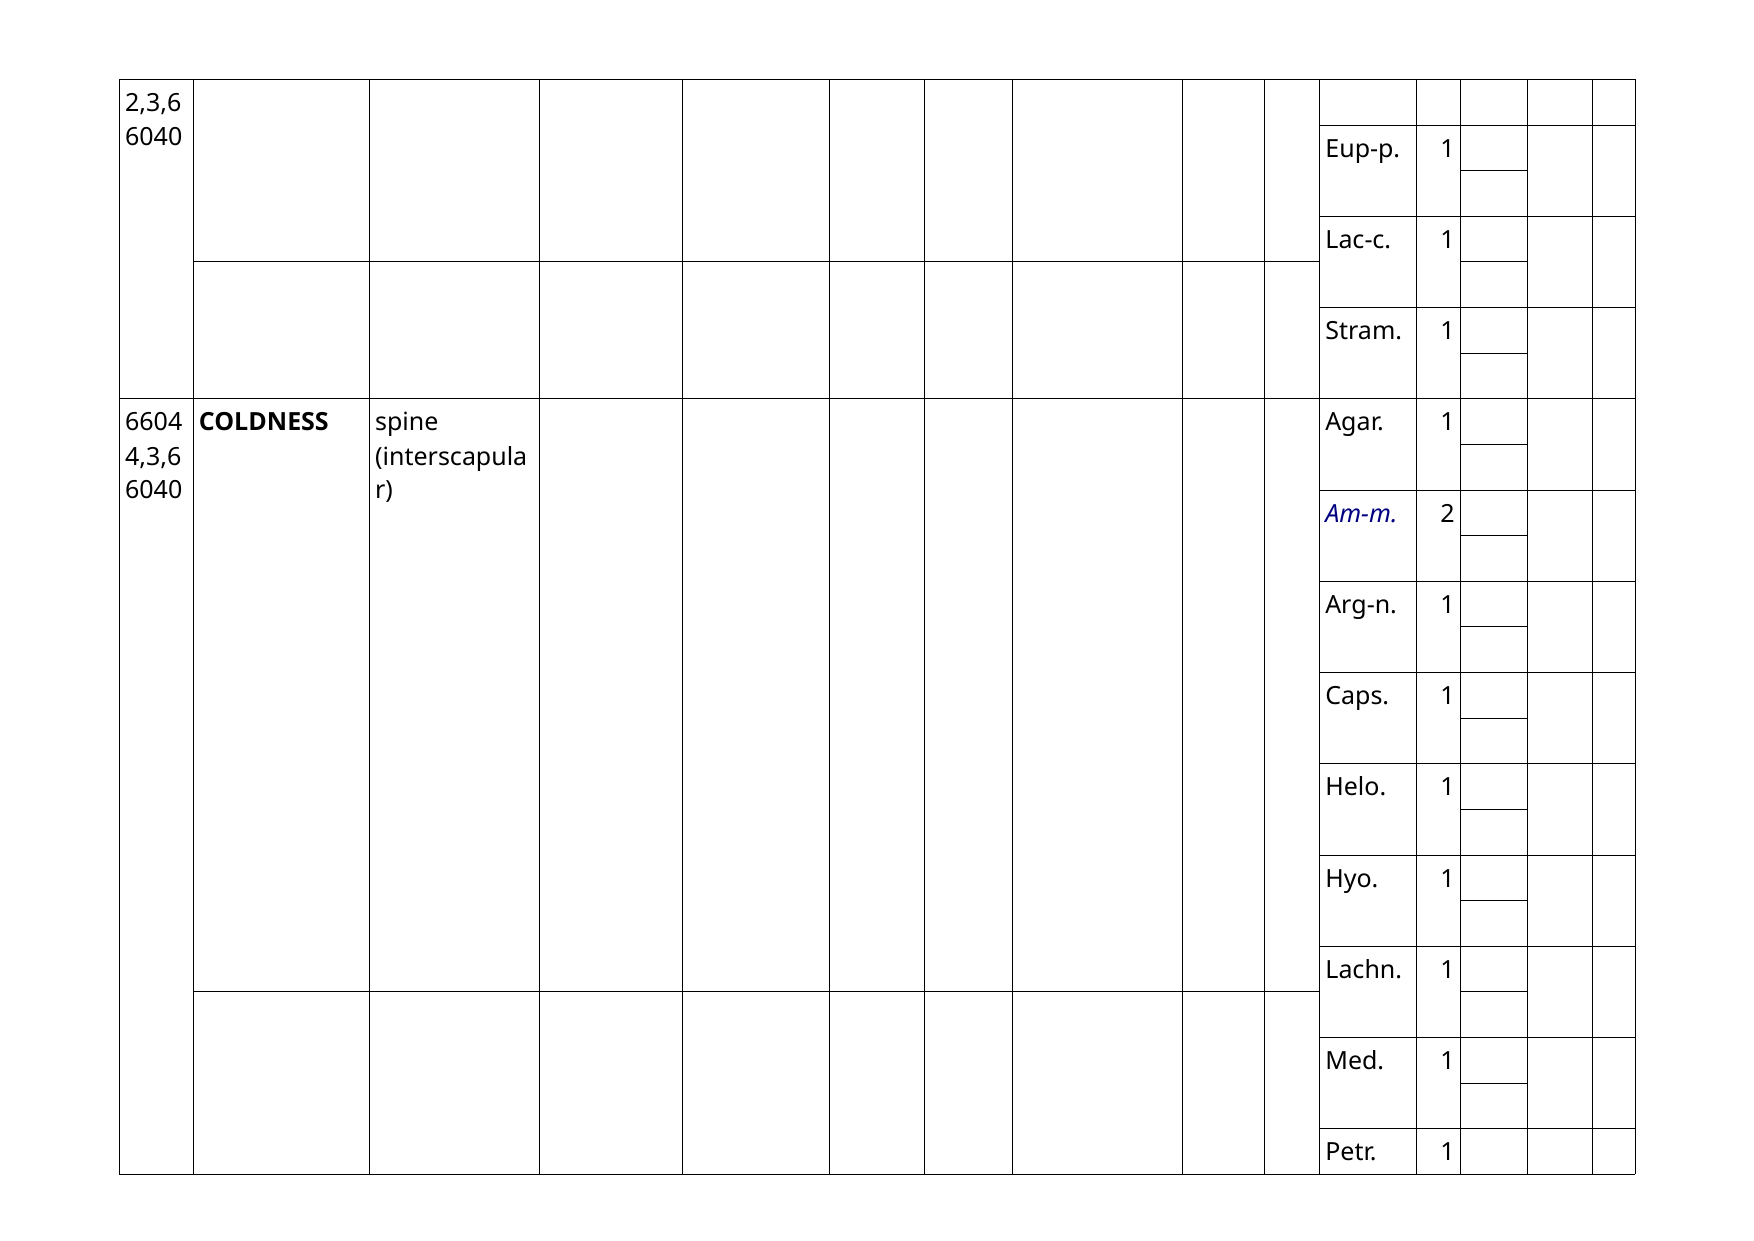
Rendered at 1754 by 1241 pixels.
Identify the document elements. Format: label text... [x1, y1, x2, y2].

table_cell [1461, 627, 1527, 672]
table_cell [1265, 262, 1319, 398]
table_cell [1461, 764, 1527, 809]
table_cell [1183, 399, 1264, 991]
table_cell [1461, 491, 1527, 535]
table_cell [1593, 80, 1635, 124]
table_cell [1461, 1084, 1527, 1128]
table_cell 1 [1417, 673, 1460, 763]
table_cell 2 [1417, 491, 1460, 581]
table_cell [1528, 947, 1592, 1037]
table_cell Petr. [1320, 1129, 1416, 1174]
table_cell Eup-p. [1320, 126, 1416, 216]
table_cell spine (interscapular) [370, 399, 539, 991]
table_cell 1 [1417, 126, 1460, 216]
table_cell 1 [1417, 1038, 1460, 1128]
table_cell [1528, 217, 1592, 307]
table_cell [194, 992, 369, 1174]
table_cell [1528, 673, 1592, 763]
table_cell [925, 399, 1012, 991]
table_cell [1461, 856, 1527, 900]
table_cell Med. [1320, 1038, 1416, 1128]
table_cell [683, 80, 829, 261]
table_cell [1461, 354, 1527, 398]
table_cell 1 [1417, 947, 1460, 1037]
table_cell [370, 992, 539, 1174]
table_cell Lac-c. [1320, 217, 1416, 307]
table_cell [1528, 1038, 1592, 1128]
table_cell [683, 992, 829, 1174]
table_cell [1013, 992, 1182, 1174]
table_cell [540, 992, 682, 1174]
table_cell 1 [1417, 856, 1460, 946]
table_cell [1593, 856, 1635, 946]
table_cell [1528, 308, 1592, 398]
table_cell [1593, 947, 1635, 1037]
table_cell [925, 262, 1012, 398]
table_cell 66044,3,66040 [120, 399, 193, 1174]
table_cell [1528, 856, 1592, 946]
table_cell [370, 80, 539, 261]
table_cell [683, 262, 829, 398]
table_cell [1461, 308, 1527, 353]
table_cell 1 [1417, 764, 1460, 854]
table_cell [1461, 80, 1527, 124]
table_cell [1461, 1129, 1527, 1174]
table_cell [1461, 901, 1527, 946]
table_cell [1593, 1129, 1635, 1174]
table_cell 1 [1417, 582, 1460, 672]
table_cell [1461, 673, 1527, 718]
table_cell [1320, 80, 1416, 124]
table_cell [194, 262, 369, 398]
table_cell [1183, 80, 1264, 261]
table_cell [1461, 810, 1527, 854]
table_cell Caps. [1320, 673, 1416, 763]
table_cell [830, 399, 924, 991]
table_cell [1417, 80, 1460, 124]
table_cell [1528, 80, 1592, 124]
table_cell [1593, 308, 1635, 398]
table_cell Am-m. [1320, 491, 1416, 581]
table_cell Hyo. [1320, 856, 1416, 946]
table_cell [1528, 1129, 1592, 1174]
table_cell Agar. [1320, 399, 1416, 489]
table_cell [1461, 445, 1527, 489]
table_cell [1528, 491, 1592, 581]
table_cell [830, 262, 924, 398]
table_cell [1183, 262, 1264, 398]
table_cell [1528, 582, 1592, 672]
table_cell [1528, 399, 1592, 489]
table_cell [1593, 491, 1635, 581]
table_cell coldness [194, 399, 369, 991]
table_cell [1461, 947, 1527, 991]
table_cell [1013, 399, 1182, 991]
table_cell [1461, 217, 1527, 261]
table_cell Helo. [1320, 764, 1416, 854]
table_cell [1528, 764, 1592, 854]
table_cell [540, 80, 682, 261]
table_cell [1461, 126, 1527, 170]
table_cell [1593, 582, 1635, 672]
table_cell [1593, 217, 1635, 307]
table_cell [925, 992, 1012, 1174]
table_cell [370, 262, 539, 398]
table_cell 1 [1417, 1129, 1460, 1174]
table_cell [1183, 992, 1264, 1174]
table_cell [540, 262, 682, 398]
table_cell Arg-n. [1320, 582, 1416, 672]
table_cell [1461, 536, 1527, 581]
table_cell [1461, 399, 1527, 444]
table_cell [1265, 992, 1319, 1174]
table_cell [830, 80, 924, 261]
table_cell [1593, 126, 1635, 216]
table_cell [1593, 1038, 1635, 1128]
table_cell 1 [1417, 217, 1460, 307]
table_cell [1013, 80, 1182, 261]
table_cell [1013, 262, 1182, 398]
table_cell [1461, 262, 1527, 307]
table_cell 1 [1417, 308, 1460, 398]
table_cell Stram. [1320, 308, 1416, 398]
table_cell [1528, 126, 1592, 216]
table_cell [683, 399, 829, 991]
table_cell [830, 992, 924, 1174]
table_cell [1461, 582, 1527, 626]
table_cell [1461, 171, 1527, 216]
table_cell [194, 80, 369, 261]
table_cell Lachn. [1320, 947, 1416, 1037]
table_cell [1593, 764, 1635, 854]
table_cell 1 [1417, 399, 1460, 489]
table_cell [1593, 673, 1635, 763]
table_cell [540, 399, 682, 991]
table_cell [1461, 992, 1527, 1037]
table_cell [1461, 1038, 1527, 1083]
table_cell [925, 80, 1012, 261]
table_cell 2,3,66040 [120, 80, 193, 398]
table_cell [1265, 399, 1319, 991]
table_cell [1461, 719, 1527, 763]
table_cell [1593, 399, 1635, 489]
table_cell [1265, 80, 1319, 261]
